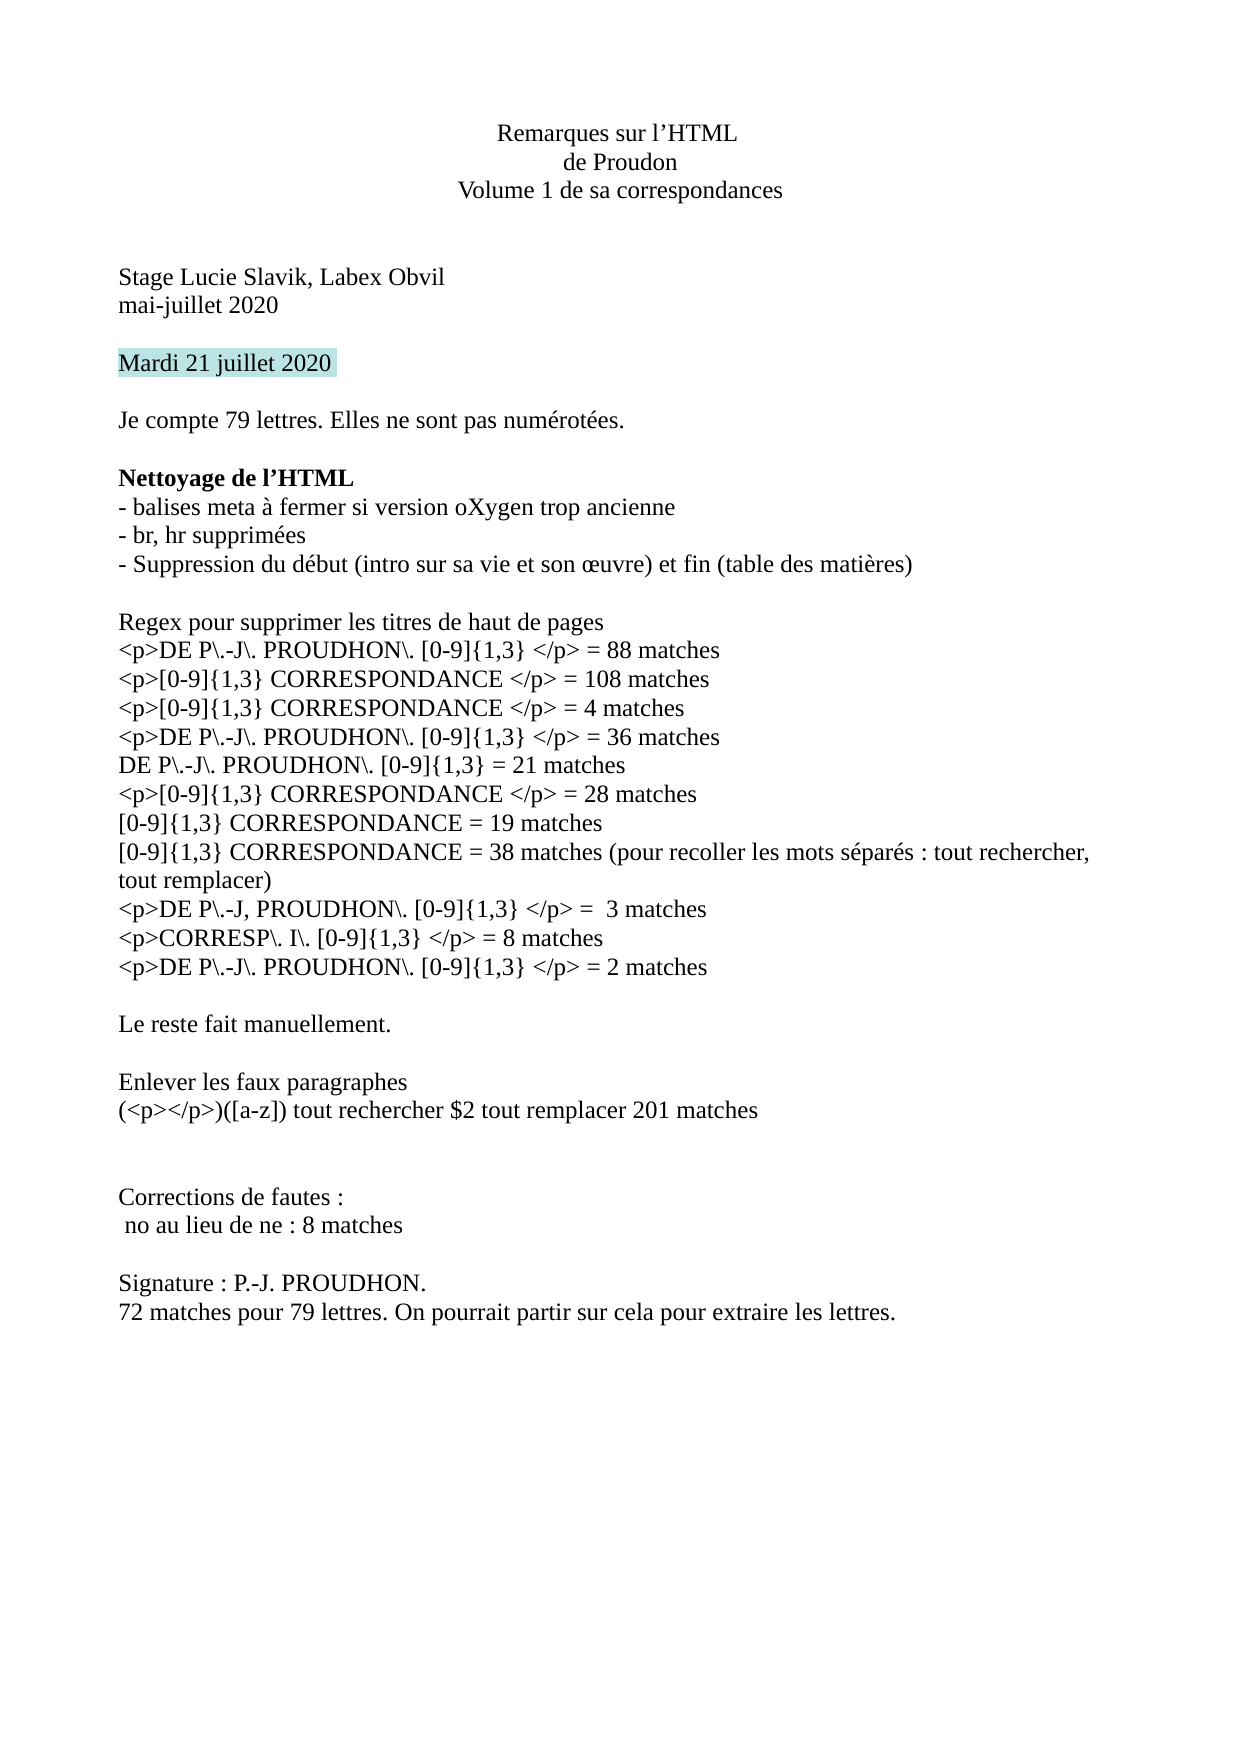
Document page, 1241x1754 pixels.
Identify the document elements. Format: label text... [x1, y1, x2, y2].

text <p>DE P\.-J\. PROUDHON\. [0-9]{1,3} </p> = 2 matches [118, 952, 1122, 981]
text Signature : P.-J. PROUDHON. [118, 1268, 1122, 1297]
text Remarques sur l’HTML [118, 118, 1122, 147]
text - balises meta à fermer si version oXygen trop ancienne [118, 492, 1122, 521]
text - br, hr supprimées [118, 521, 1122, 549]
text Corrections de fautes : [118, 1182, 1122, 1211]
text 72 matches pour 79 lettres. On pourrait partir sur cela pour extraire les lettres. [118, 1297, 1122, 1326]
text <p>[0-9]{1,3} CORRESPONDANCE </p> = 28 matches [118, 779, 1122, 808]
text Je compte 79 lettres. Elles ne sont pas numérotées. [118, 406, 1122, 434]
text (<p></p>)([a-z]) tout rechercher $2 tout remplacer 201 matches [118, 1096, 1122, 1124]
text Stage Lucie Slavik, Labex Obvil [118, 262, 1122, 291]
text <p>DE P\.-J\. PROUDHON\. [0-9]{1,3} </p> = 36 matches [118, 722, 1122, 751]
text - Suppression du début (intro sur sa vie et son œuvre) et fin (table des matières) [118, 549, 1122, 578]
text Volume 1 de sa correspondances [118, 176, 1122, 204]
text <p>[0-9]{1,3} CORRESPONDANCE </p> = 4 matches [118, 693, 1122, 722]
text [0-9]{1,3} CORRESPONDANCE = 19 matches [118, 808, 1122, 837]
text [0-9]{1,3} CORRESPONDANCE = 38 matches (pour recoller les mots séparés : tout rechercher, tout remplacer) [118, 837, 1122, 894]
text <p>DE P\.-J, PROUDHON\. [0-9]{1,3} </p> = 3 matches [118, 894, 1122, 923]
text Nettoyage de l’HTML [118, 463, 1122, 492]
text <p>[0-9]{1,3} CORRESPONDANCE </p> = 108 matches [118, 664, 1122, 693]
text DE P\.-J\. PROUDHON\. [0-9]{1,3} = 21 matches [118, 751, 1122, 779]
text <p>CORRESP\. I\. [0-9]{1,3} </p> = 8 matches [118, 923, 1122, 952]
text Le reste fait manuellement. [118, 1009, 1122, 1038]
text mai-juillet 2020 [118, 291, 1122, 319]
text no au lieu de ne : 8 matches [118, 1211, 1122, 1239]
text Mardi 21 juillet 2020 [118, 348, 1122, 377]
text de Proudon [118, 147, 1122, 176]
text Regex pour supprimer les titres de haut de pages [118, 607, 1122, 636]
text <p>DE P\.-J\. PROUDHON\. [0-9]{1,3} </p> = 88 matches [118, 636, 1122, 664]
text Enlever les faux paragraphes [118, 1067, 1122, 1096]
